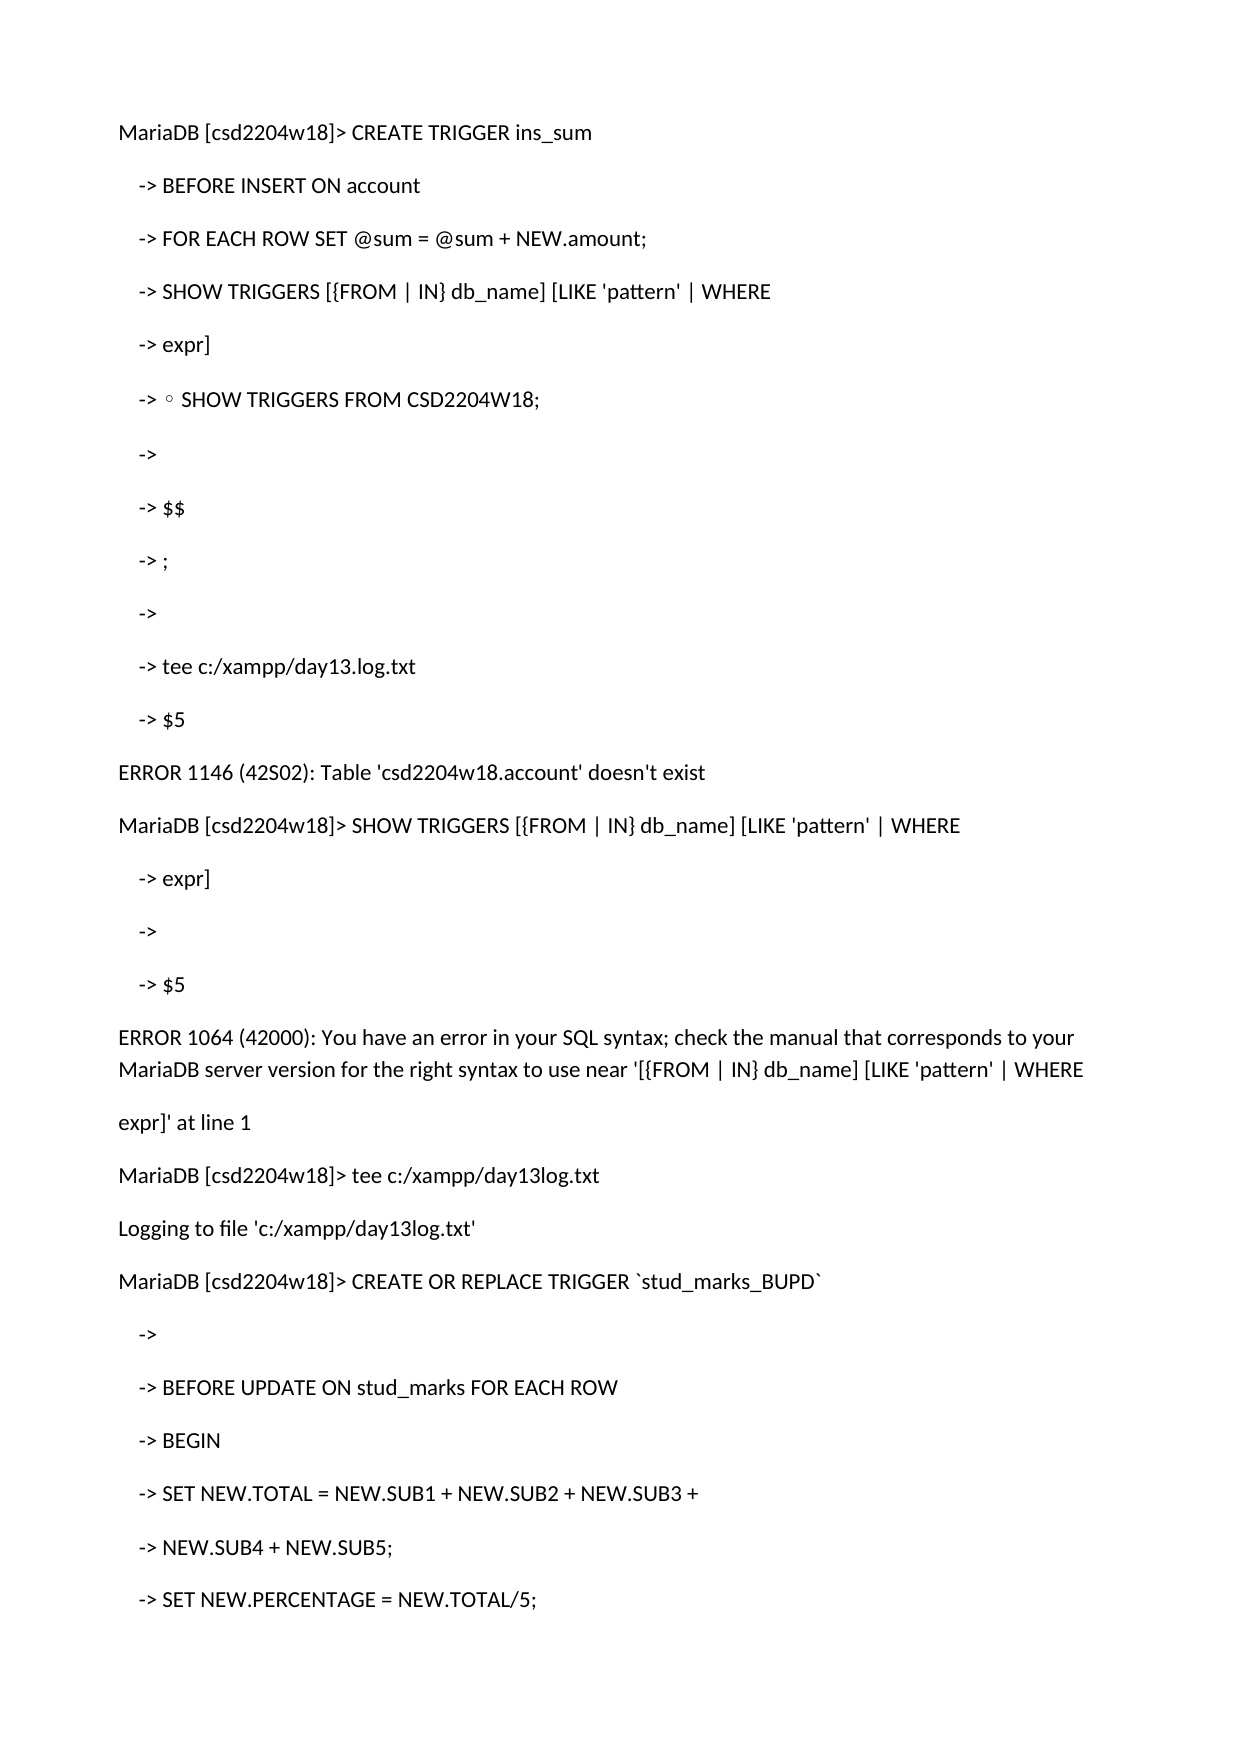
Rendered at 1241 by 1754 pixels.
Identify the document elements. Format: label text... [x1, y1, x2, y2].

text -> [118, 440, 1122, 468]
text -> tee c:/xampp/day13.log.txt [118, 652, 1122, 680]
text -> BEFORE UPDATE ON stud_marks FOR EACH ROW [118, 1373, 1122, 1402]
text -> BEFORE INSERT ON account [118, 171, 1122, 199]
text -> SET NEW.PERCENTAGE = NEW.TOTAL/5; [118, 1586, 1122, 1614]
text -> FOR EACH ROW SET @sum = @sum + NEW.amount; [118, 224, 1122, 252]
text -> SET NEW.TOTAL = NEW.SUB1 + NEW.SUB2 + NEW.SUB3 + [118, 1479, 1122, 1508]
text -> ◦ SHOW TRIGGERS FROM CSD2204W18; [118, 383, 1122, 414]
text -> $5 [118, 970, 1122, 998]
text MariaDB [csd2204w18]> SHOW TRIGGERS [{FROM | IN} db_name] [LIKE 'pattern' | WHERE [118, 811, 1122, 839]
text -> [118, 599, 1122, 627]
text -> BEGIN [118, 1427, 1122, 1454]
text MariaDB [csd2204w18]> tee c:/xampp/day13log.txt [118, 1161, 1122, 1189]
text -> [118, 1321, 1122, 1348]
text -> expr] [118, 864, 1122, 892]
text -> NEW.SUB4 + NEW.SUB5; [118, 1533, 1122, 1561]
text ERROR 1146 (42S02): Table 'csd2204w18.account' doesn't exist [118, 758, 1122, 786]
text -> SHOW TRIGGERS [{FROM | IN} db_name] [LIKE 'pattern' | WHERE [118, 277, 1122, 305]
text -> $5 [118, 705, 1122, 733]
text Logging to file 'c:/xampp/day13log.txt' [118, 1214, 1122, 1242]
text expr]' at line 1 [118, 1108, 1122, 1136]
text -> expr] [118, 330, 1122, 358]
text -> [118, 917, 1122, 945]
text ERROR 1064 (42000): You have an error in your SQL syntax; check the manual that corresponds to your MariaDB server version for the right syntax to use near '[{FROM | IN} db_name] [LIKE 'pattern' | WHERE [118, 1023, 1122, 1083]
text -> ; [118, 546, 1122, 574]
text MariaDB [csd2204w18]> CREATE TRIGGER ins_sum [118, 118, 1122, 146]
text -> $$ [118, 493, 1122, 521]
text MariaDB [csd2204w18]> CREATE OR REPLACE TRIGGER `stud_marks_BUPD` [118, 1267, 1122, 1296]
